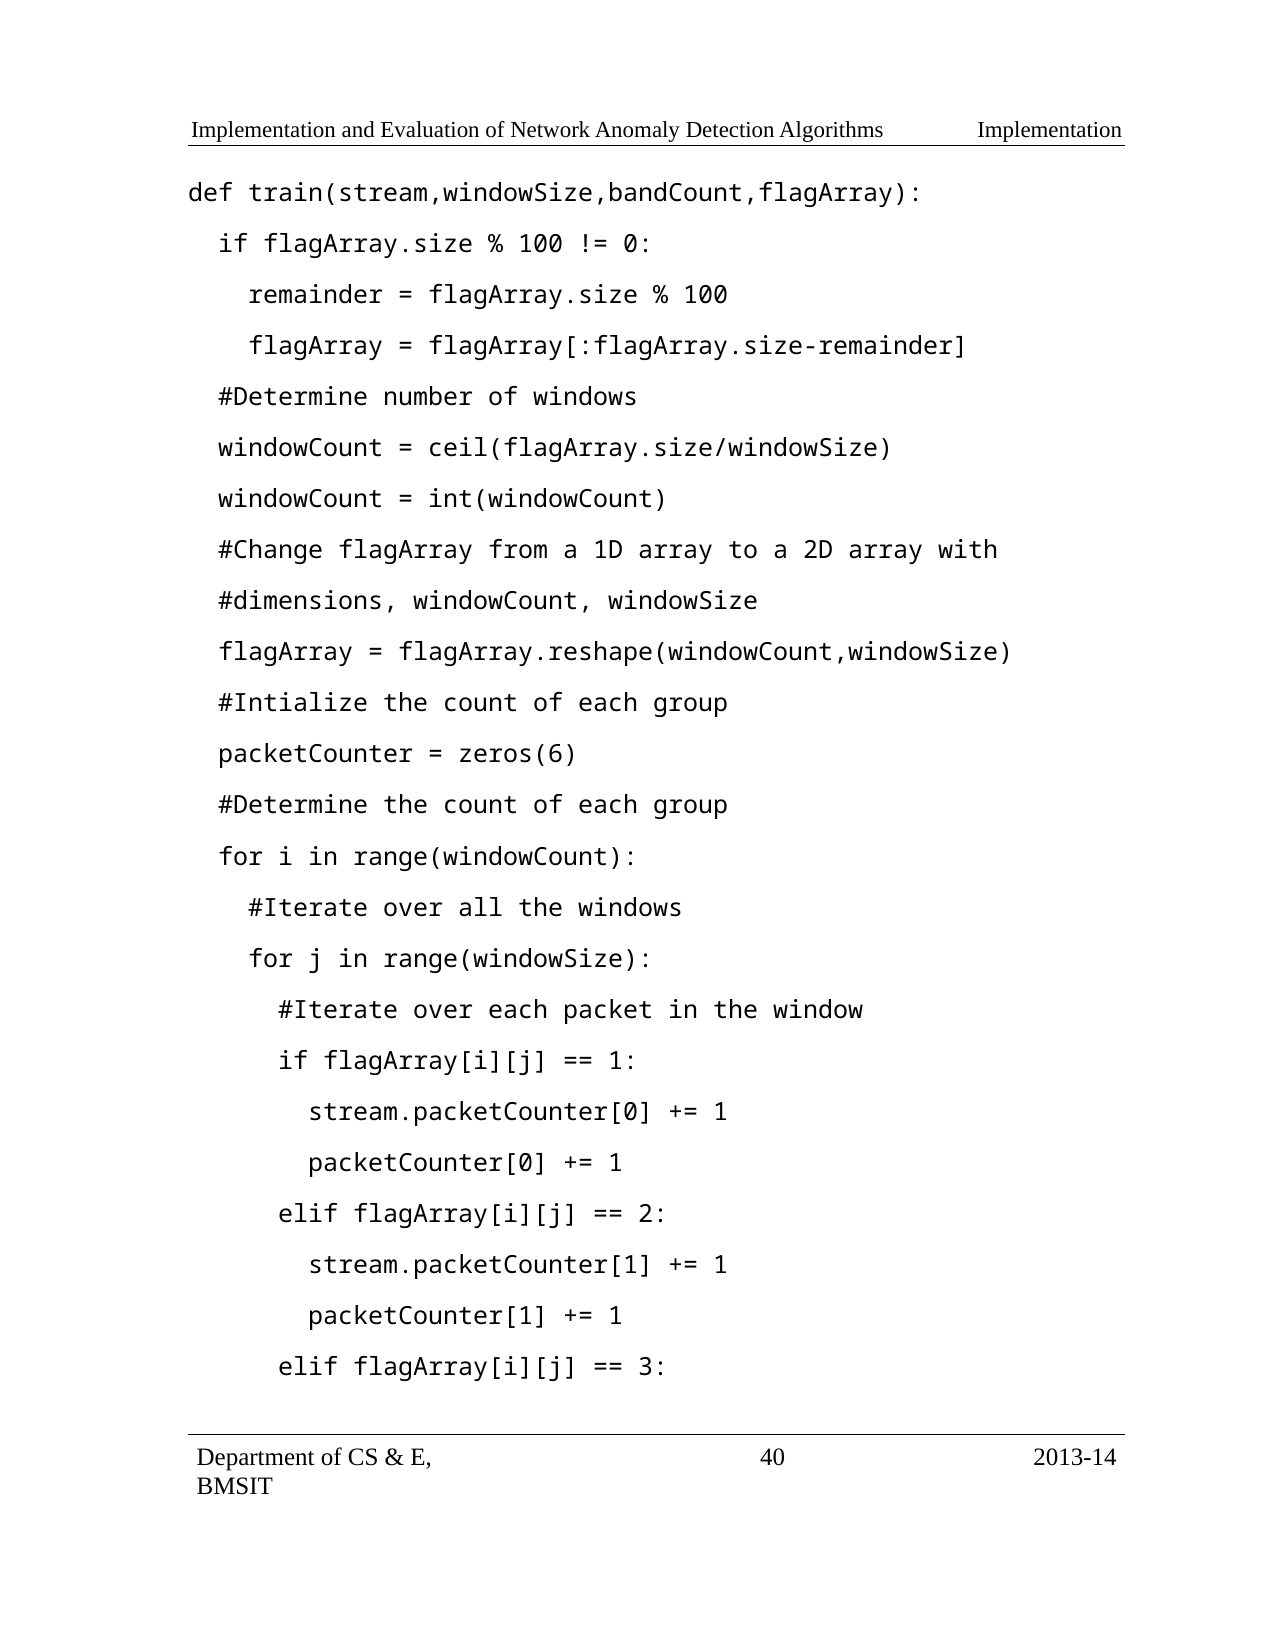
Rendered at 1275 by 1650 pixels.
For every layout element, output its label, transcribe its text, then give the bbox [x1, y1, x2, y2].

text elif flagArray[i][j] == 3: [188, 1348, 1125, 1383]
text for i in range(windowCount): [188, 838, 1125, 872]
text #Iterate over each packet in the window [188, 991, 1125, 1025]
text stream.packetCounter[0] += 1 [188, 1093, 1125, 1127]
text windowCount = ceil(flagArray.size/windowSize) [188, 430, 1125, 464]
text flagArray = flagArray.reshape(windowCount,windowSize) [188, 634, 1125, 668]
text remainder = flagArray.size % 100 [188, 277, 1125, 311]
text #Determine the count of each group [188, 787, 1125, 821]
text #Iterate over all the windows [188, 889, 1125, 923]
text #dimensions, windowCount, windowSize [188, 583, 1125, 617]
text elif flagArray[i][j] == 2: [188, 1195, 1125, 1229]
text windowCount = int(windowCount) [188, 481, 1125, 515]
text def train(stream,windowSize,bandCount,flagArray): [188, 174, 1125, 209]
text #Intialize the count of each group [188, 685, 1125, 719]
text if flagArray[i][j] == 1: [188, 1042, 1125, 1076]
text if flagArray.size % 100 != 0: [188, 226, 1125, 260]
text packetCounter = zeros(6) [188, 736, 1125, 770]
text packetCounter[1] += 1 [188, 1297, 1125, 1332]
text for j in range(windowSize): [188, 940, 1125, 974]
text packetCounter[0] += 1 [188, 1144, 1125, 1178]
text flagArray = flagArray[:flagArray.size-remainder] [188, 328, 1125, 362]
text stream.packetCounter[1] += 1 [188, 1246, 1125, 1281]
text #Determine number of windows [188, 379, 1125, 413]
text #Change flagArray from a 1D array to a 2D array with [188, 532, 1125, 566]
